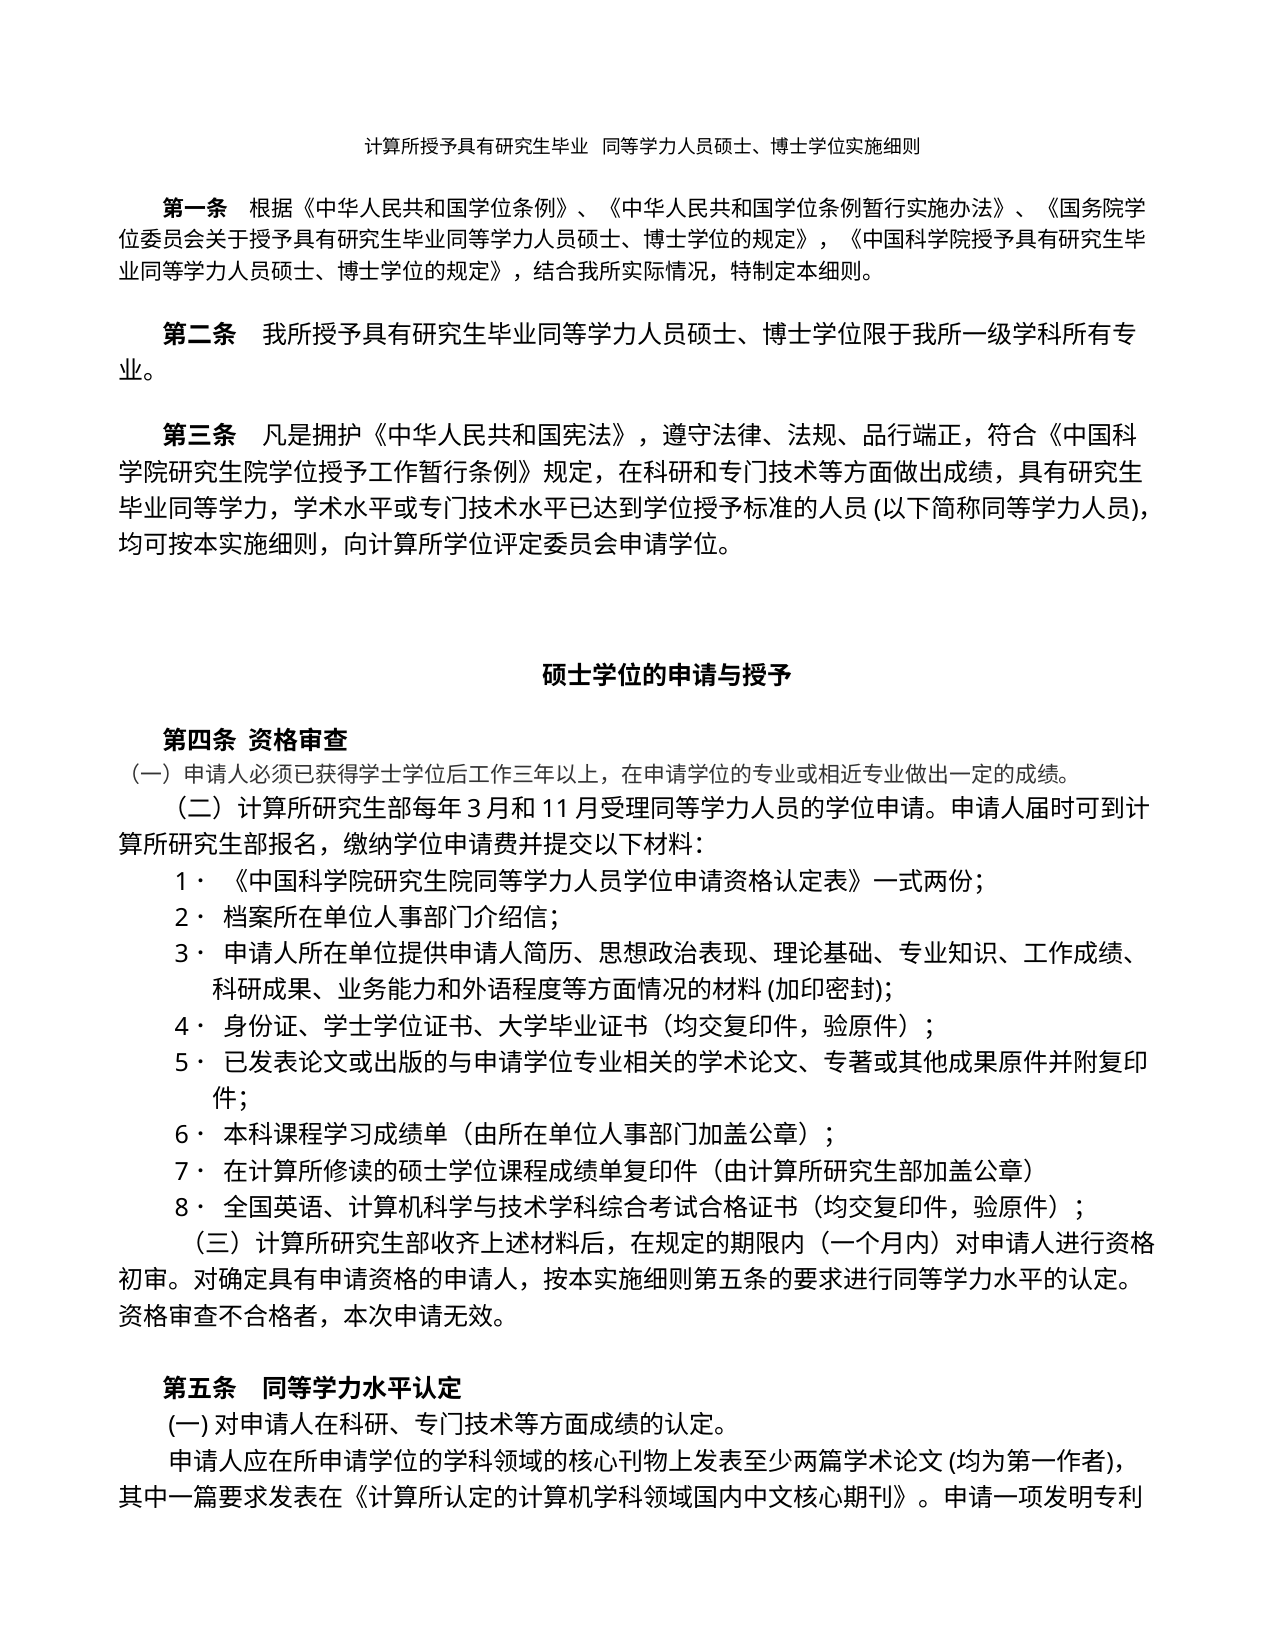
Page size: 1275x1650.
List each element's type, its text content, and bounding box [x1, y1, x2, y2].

text （二）计算所研究生部每年3月和11月受理同等学力人员的学位申请。申请人届时可到计算所研究生部报名，缴纳学位申请费并提交以下材料： [118, 789, 1157, 861]
text 第二条 我所授予具有研究生毕业同等学力人员硕士、博士学位限于我所一级学科所有专业。 [118, 314, 1157, 387]
text 7． 在计算所修读的硕士学位课程成绩单复印件（由计算所研究生部加盖公章） [174, 1151, 1157, 1187]
text 第四条 资格审查 [118, 721, 1157, 757]
text 2． 档案所在单位人事部门介绍信； [174, 897, 1157, 934]
text 4． 身份证、学士学位证书、大学毕业证书（均交复印件，验原件）； [174, 1006, 1157, 1042]
text 第一条 根据《中华人民共和国学位条例》、《中华人民共和国学位条例暂行实施办法》、《国务院学位委员会关于授予具有研究生毕业同等学力人员硕士、博士学位的规定》，《中国科学院授予具有研究生毕业同等学力人员硕士、博士学位的规定》，结合我所实际情况，特制定本细则。 [118, 191, 1157, 286]
text 3． 申请人所在单位提供申请人简历、思想政治表现、理论基础、专业知识、工作成绩、科研成果、业务能力和外语程度等方面情况的材料 (加印密封)； [174, 934, 1157, 1006]
text 第三条 凡是拥护《中华人民共和国宪法》，遵守法律、法规、品行端正，符合《中国科学院研究生院学位授予工作暂行条例》规定，在科研和专门技术等方面做出成绩，具有研究生毕业同等学力，学术水平或专门技术水平已达到学位授予标准的人员 (以下简称同等学力人员)，均可按本实施细则，向计算所学位评定委员会申请学位。 [118, 416, 1157, 561]
text 5． 已发表论文或出版的与申请学位专业相关的学术论文、专著或其他成果原件并附复印件； [174, 1042, 1157, 1115]
text （三）计算所研究生部收齐上述材料后，在规定的期限内（一个月内）对申请人进行资格初审。对确定具有申请资格的申请人，按本实施细则第五条的要求进行同等学力水平的认定。资格审查不合格者，本次申请无效。 [118, 1224, 1157, 1369]
text 硕士学位的申请与授予 [118, 648, 1157, 692]
subtitle 计算所授予具有研究生毕业 同等学力人员硕士、博士学位实施细则 [118, 118, 1157, 162]
text 1． 《中国科学院研究生院同等学力人员学位申请资格认定表》一式两份； [174, 861, 1157, 897]
text 8． 全国英语、计算机科学与技术学科综合考试合格证书（均交复印件，验原件）； [174, 1187, 1157, 1224]
text （一）申请人必须已获得学士学位后工作三年以上，在申请学位的专业或相近专业做出一定的成绩。 [118, 757, 1157, 789]
text 第五条 同等学力水平认定 (一) 对申请人在科研、专门技术等方面成绩的认定。 申请人应在所申请学位的学科领域的核心刊物上发表至少两篇学术论文 (均为第一作者)，其中一篇要求发表在《计算所认定的计算机学科领域国内中文核心期刊》。申请一项发明专利 [118, 1369, 1157, 1514]
text 6． 本科课程学习成绩单（由所在单位人事部门加盖公章）； [174, 1115, 1157, 1151]
